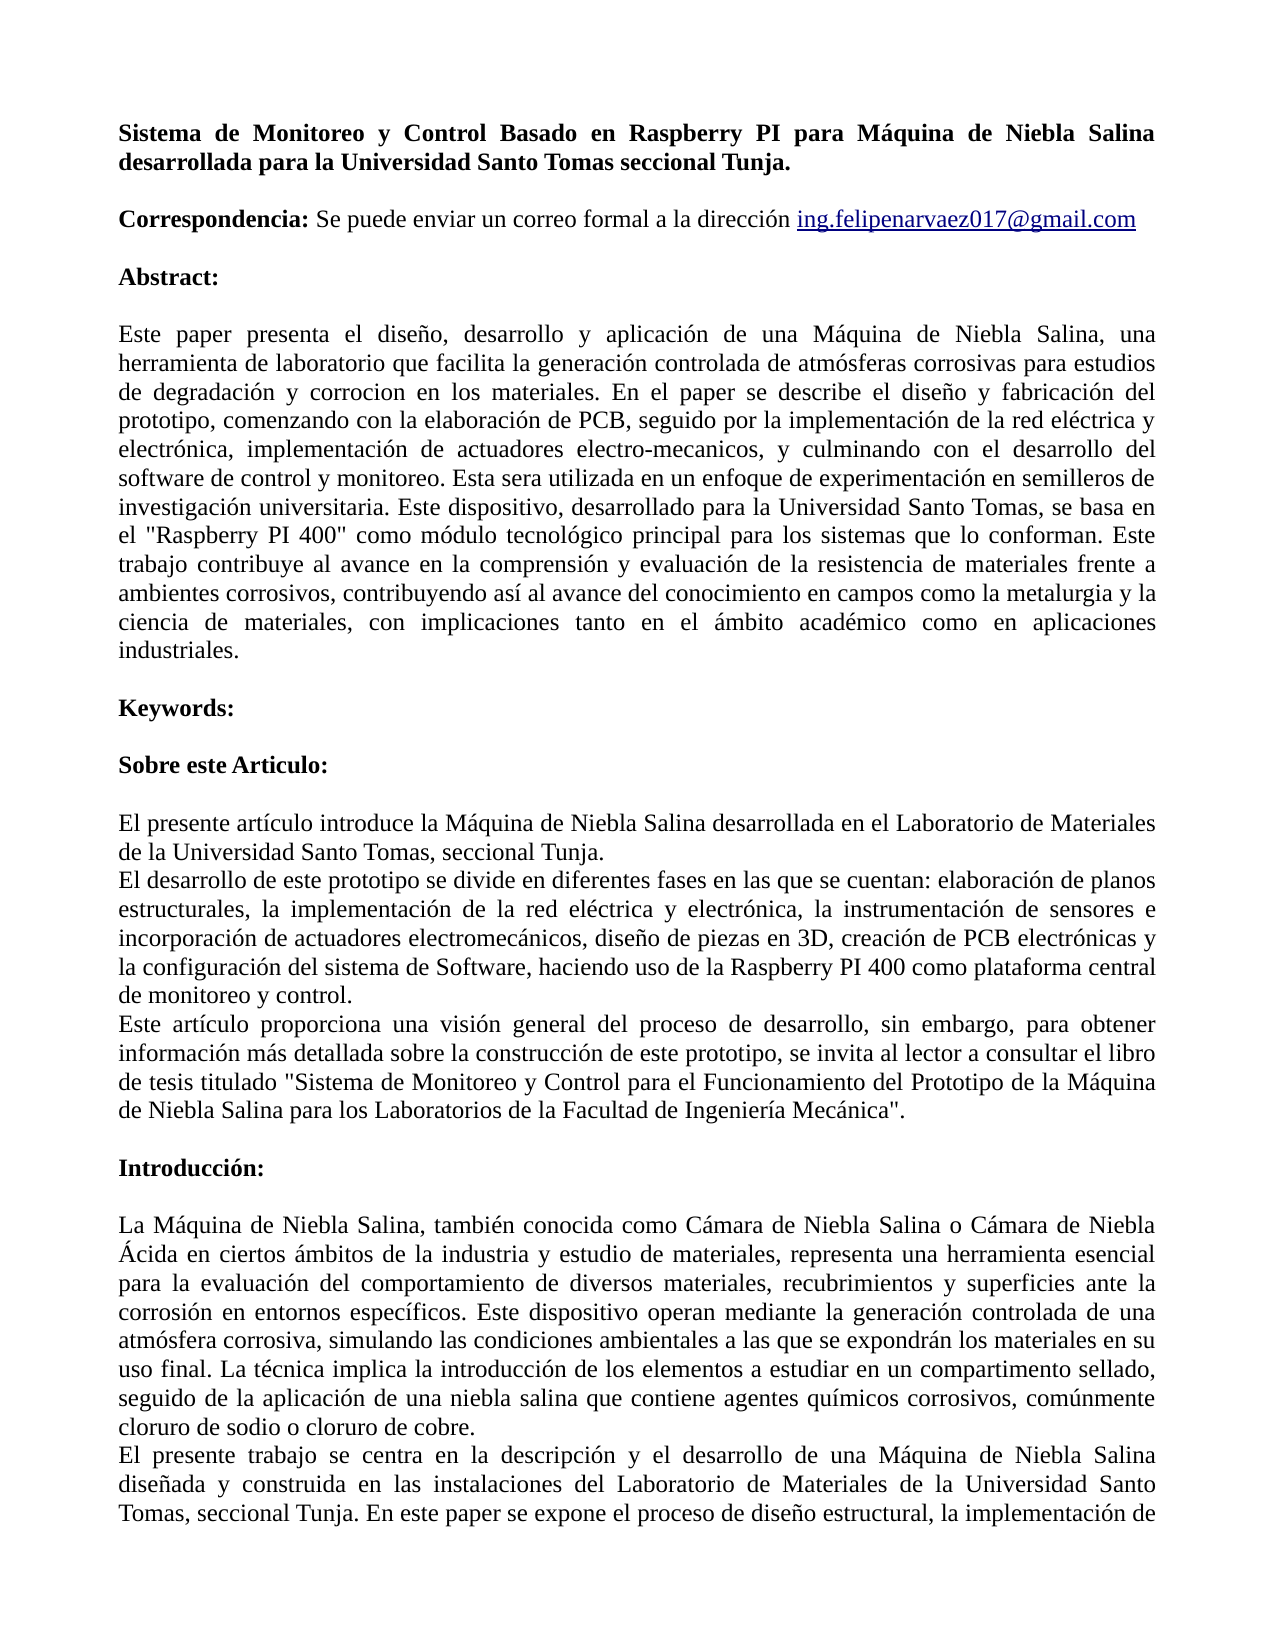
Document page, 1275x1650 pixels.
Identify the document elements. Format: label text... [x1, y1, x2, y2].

text El presente artículo introduce la Máquina de Niebla Salina desarrollada en el Laboratorio de Materiales de la Universidad Santo Tomas, seccional Tunja. [118, 808, 1157, 866]
text El desarrollo de este prototipo se divide en diferentes fases en las que se cuentan: elaboración de planos estructurales, la implementación de la red eléctrica y electrónica, la instrumentación de sensores e incorporación de actuadores electromecánicos, diseño de piezas en 3D, creación de PCB electrónicas y la configuración del sistema de Software, haciendo uso de la Raspberry PI 400 como plataforma central de monitoreo y control. [118, 866, 1157, 1009]
text Introducción: [118, 1153, 1157, 1182]
text Correspondencia: Se puede enviar un correo formal a la dirección ing.felipenarvaez017@gmail.com [118, 204, 1157, 233]
text La Máquina de Niebla Salina, también conocida como Cámara de Niebla Salina o Cámara de Niebla Ácida en ciertos ámbitos de la industria y estudio de materiales, representa una herramienta esencial para la evaluación del comportamiento de diversos materiales, recubrimientos y superficies ante la corrosión en entornos específicos. Este dispositivo operan mediante la generación controlada de una atmósfera corrosiva, simulando las condiciones ambientales a las que se expondrán los materiales en su uso final. La técnica implica la introducción de los elementos a estudiar en un compartimento sellado, seguido de la aplicación de una niebla salina que contiene agentes químicos corrosivos, comúnmente cloruro de sodio o cloruro de cobre. [118, 1211, 1157, 1441]
text Abstract: [118, 262, 1157, 291]
text Sobre este Articulo: [118, 751, 1157, 779]
text Este artículo proporciona una visión general del proceso de desarrollo, sin embargo, para obtener información más detallada sobre la construcción de este prototipo, se invita al lector a consultar el libro de tesis titulado "Sistema de Monitoreo y Control para el Funcionamiento del Prototipo de la Máquina de Niebla Salina para los Laboratorios de la Facultad de Ingeniería Mecánica". [118, 1009, 1157, 1124]
text Sistema de Monitoreo y Control Basado en Raspberry PI para Máquina de Niebla Salina desarrollada para la Universidad Santo Tomas seccional Tunja. [118, 118, 1157, 176]
text Keywords: [118, 693, 1157, 722]
text El presente trabajo se centra en la descripción y el desarrollo de una Máquina de Niebla Salina diseñada y construida en las instalaciones del Laboratorio de Materiales de la Universidad Santo Tomas, seccional Tunja. En este paper se expone el proceso de diseño estructural, la implementación de [118, 1441, 1157, 1527]
text Este paper presenta el diseño, desarrollo y aplicación de una Máquina de Niebla Salina, una herramienta de laboratorio que facilita la generación controlada de atmósferas corrosivas para estudios de degradación y corrocion en los materiales. En el paper se describe el diseño y fabricación del prototipo, comenzando con la elaboración de PCB, seguido por la implementación de la red eléctrica y electrónica, implementación de actuadores electro-mecanicos, y culminando con el desarrollo del software de control y monitoreo. Esta sera utilizada en un enfoque de experimentación en semilleros de investigación universitaria. Este dispositivo, desarrollado para la Universidad Santo Tomas, se basa en el "Raspberry PI 400" como módulo tecnológico principal para los sistemas que lo conforman. Este trabajo contribuye al avance en la comprensión y evaluación de la resistencia de materiales frente a ambientes corrosivos, contribuyendo así al avance del conocimiento en campos como la metalurgia y la ciencia de materiales, con implicaciones tanto en el ámbito académico como en aplicaciones industriales. [118, 319, 1157, 664]
